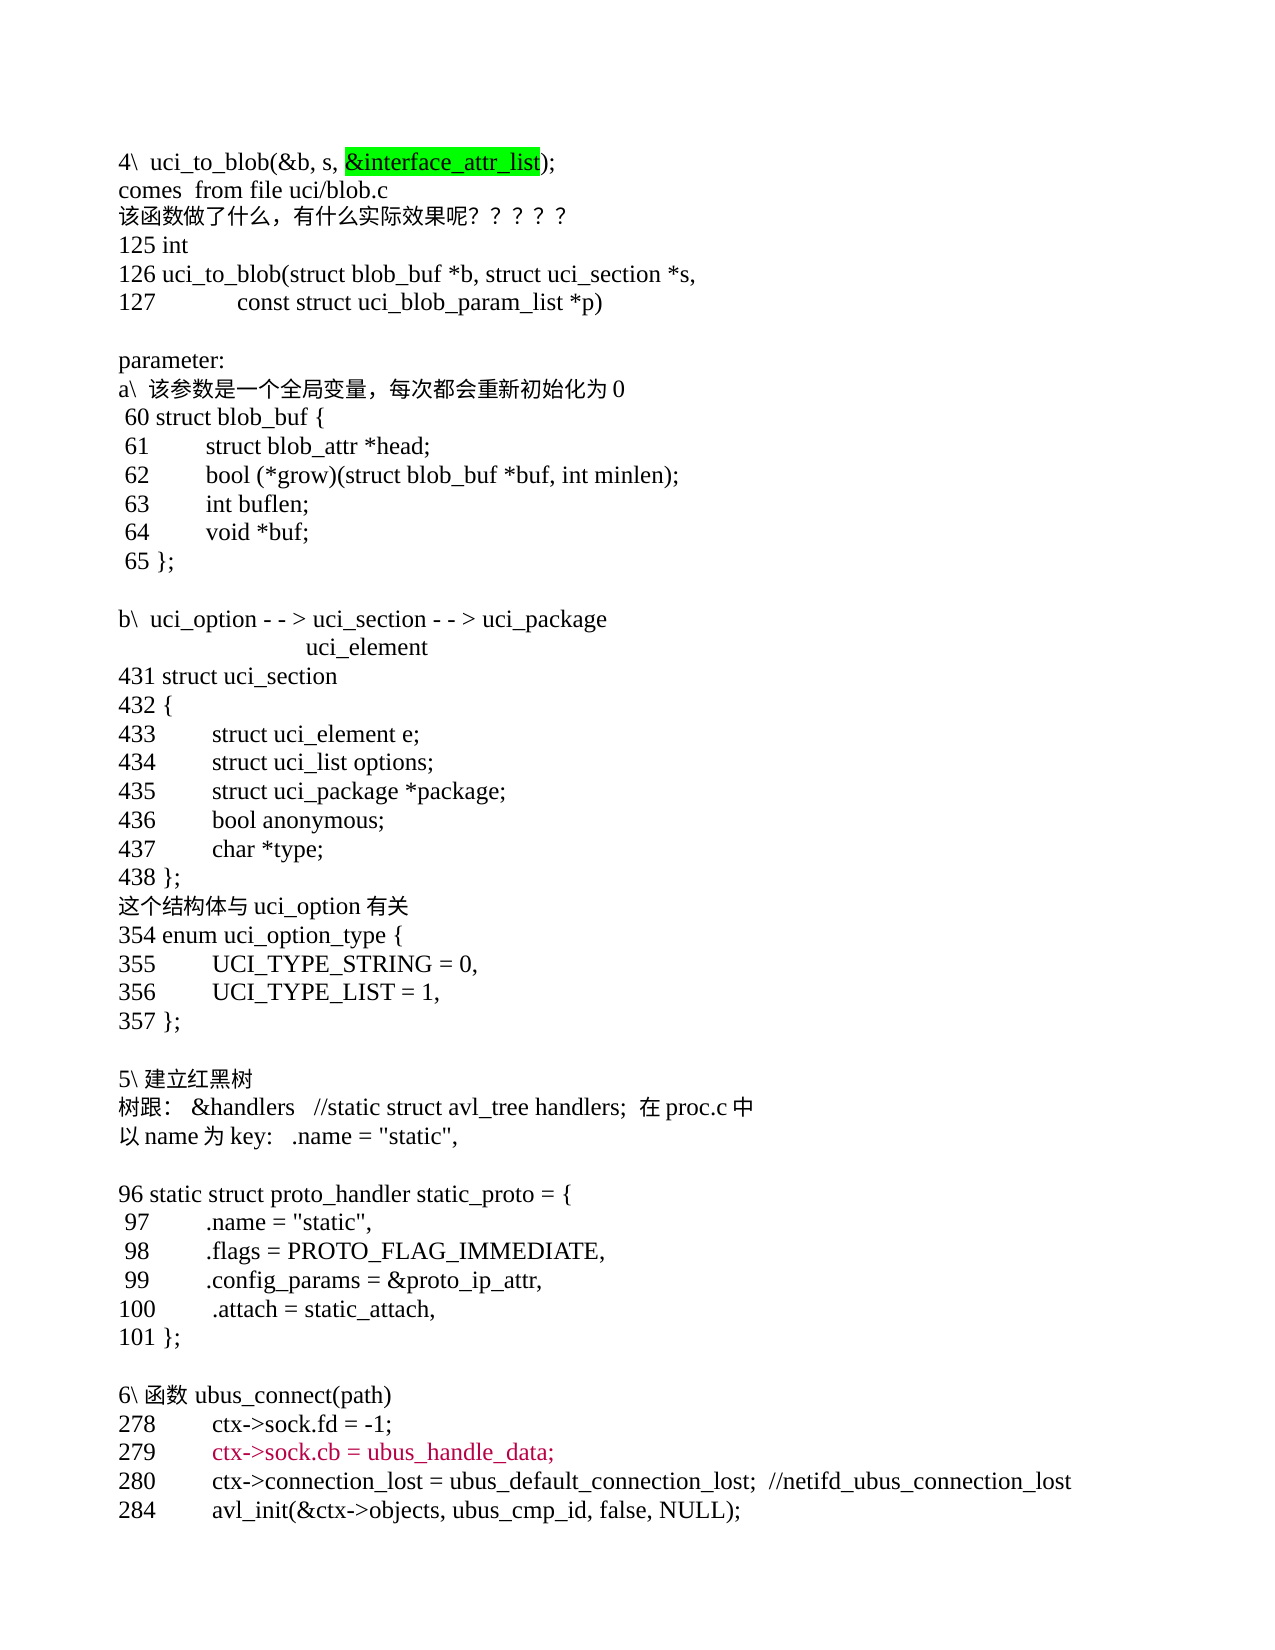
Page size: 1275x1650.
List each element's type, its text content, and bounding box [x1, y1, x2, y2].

text parameter: [118, 345, 1157, 374]
text 357 }; [118, 1006, 1157, 1035]
text 以name为key: .name = "static", [118, 1121, 1157, 1150]
text 100 .attach = static_attach, [118, 1294, 1157, 1322]
text b\ uci_option - - > uci_section - - > uci_package [118, 604, 1157, 632]
text 61 struct blob_attr *head; [118, 431, 1157, 460]
text 125 int [118, 230, 1157, 259]
text 5\ 建立红黑树 [118, 1064, 1157, 1092]
text 354 enum uci_option_type { [118, 920, 1157, 949]
text 435 struct uci_package *package; [118, 776, 1157, 805]
text 433 struct uci_element e; [118, 719, 1157, 747]
text 99 .config_params = &proto_ip_attr, [118, 1265, 1157, 1294]
text 127 const struct uci_blob_param_list *p) [118, 287, 1157, 316]
text 这个结构体与uci_option有关 [118, 891, 1157, 920]
text 438 }; [118, 862, 1157, 891]
text 该函数做了什么，有什么实际效果呢？？？？？ [118, 204, 1157, 230]
text 279 ctx->sock.cb = ubus_handle_data; [118, 1437, 1157, 1466]
text 432 { [118, 690, 1157, 719]
text 96 static struct proto_handler static_proto = { [118, 1179, 1157, 1207]
text 280 ctx->connection_lost = ubus_default_connection_lost; //netifd_ubus_connection_lost [118, 1466, 1157, 1495]
text 62 bool (*grow)(struct blob_buf *buf, int minlen); [118, 460, 1157, 489]
text uci_element [118, 632, 1157, 661]
text 65 }; [118, 546, 1157, 575]
text 101 }; [118, 1322, 1157, 1351]
text 63 int buflen; [118, 489, 1157, 517]
text 278 ctx->sock.fd = -1; [118, 1409, 1157, 1437]
text 60 struct blob_buf { [118, 402, 1157, 431]
text 97 .name = "static", [118, 1207, 1157, 1236]
text 355 UCI_TYPE_STRING = 0, [118, 949, 1157, 977]
text 431 struct uci_section [118, 661, 1157, 690]
text 6\ 函数 ubus_connect(path) [118, 1380, 1157, 1409]
text 4\ uci_to_blob(&b, s, &interface_attr_list); [118, 147, 1157, 176]
text 284 avl_init(&ctx->objects, ubus_cmp_id, false, NULL); [118, 1495, 1157, 1524]
text 436 bool anonymous; [118, 805, 1157, 834]
text 437 char *type; [118, 834, 1157, 862]
text 树跟： &handlers //static struct avl_tree handlers; 在proc.c中 [118, 1092, 1157, 1121]
text 98 .flags = PROTO_FLAG_IMMEDIATE, [118, 1236, 1157, 1265]
text a\ 该参数是一个全局变量，每次都会重新初始化为0 [118, 374, 1157, 402]
text 356 UCI_TYPE_LIST = 1, [118, 977, 1157, 1006]
text comes from file uci/blob.c [118, 176, 1157, 204]
text 126 uci_to_blob(struct blob_buf *b, struct uci_section *s, [118, 259, 1157, 287]
text 64 void *buf; [118, 517, 1157, 546]
text 434 struct uci_list options; [118, 747, 1157, 776]
